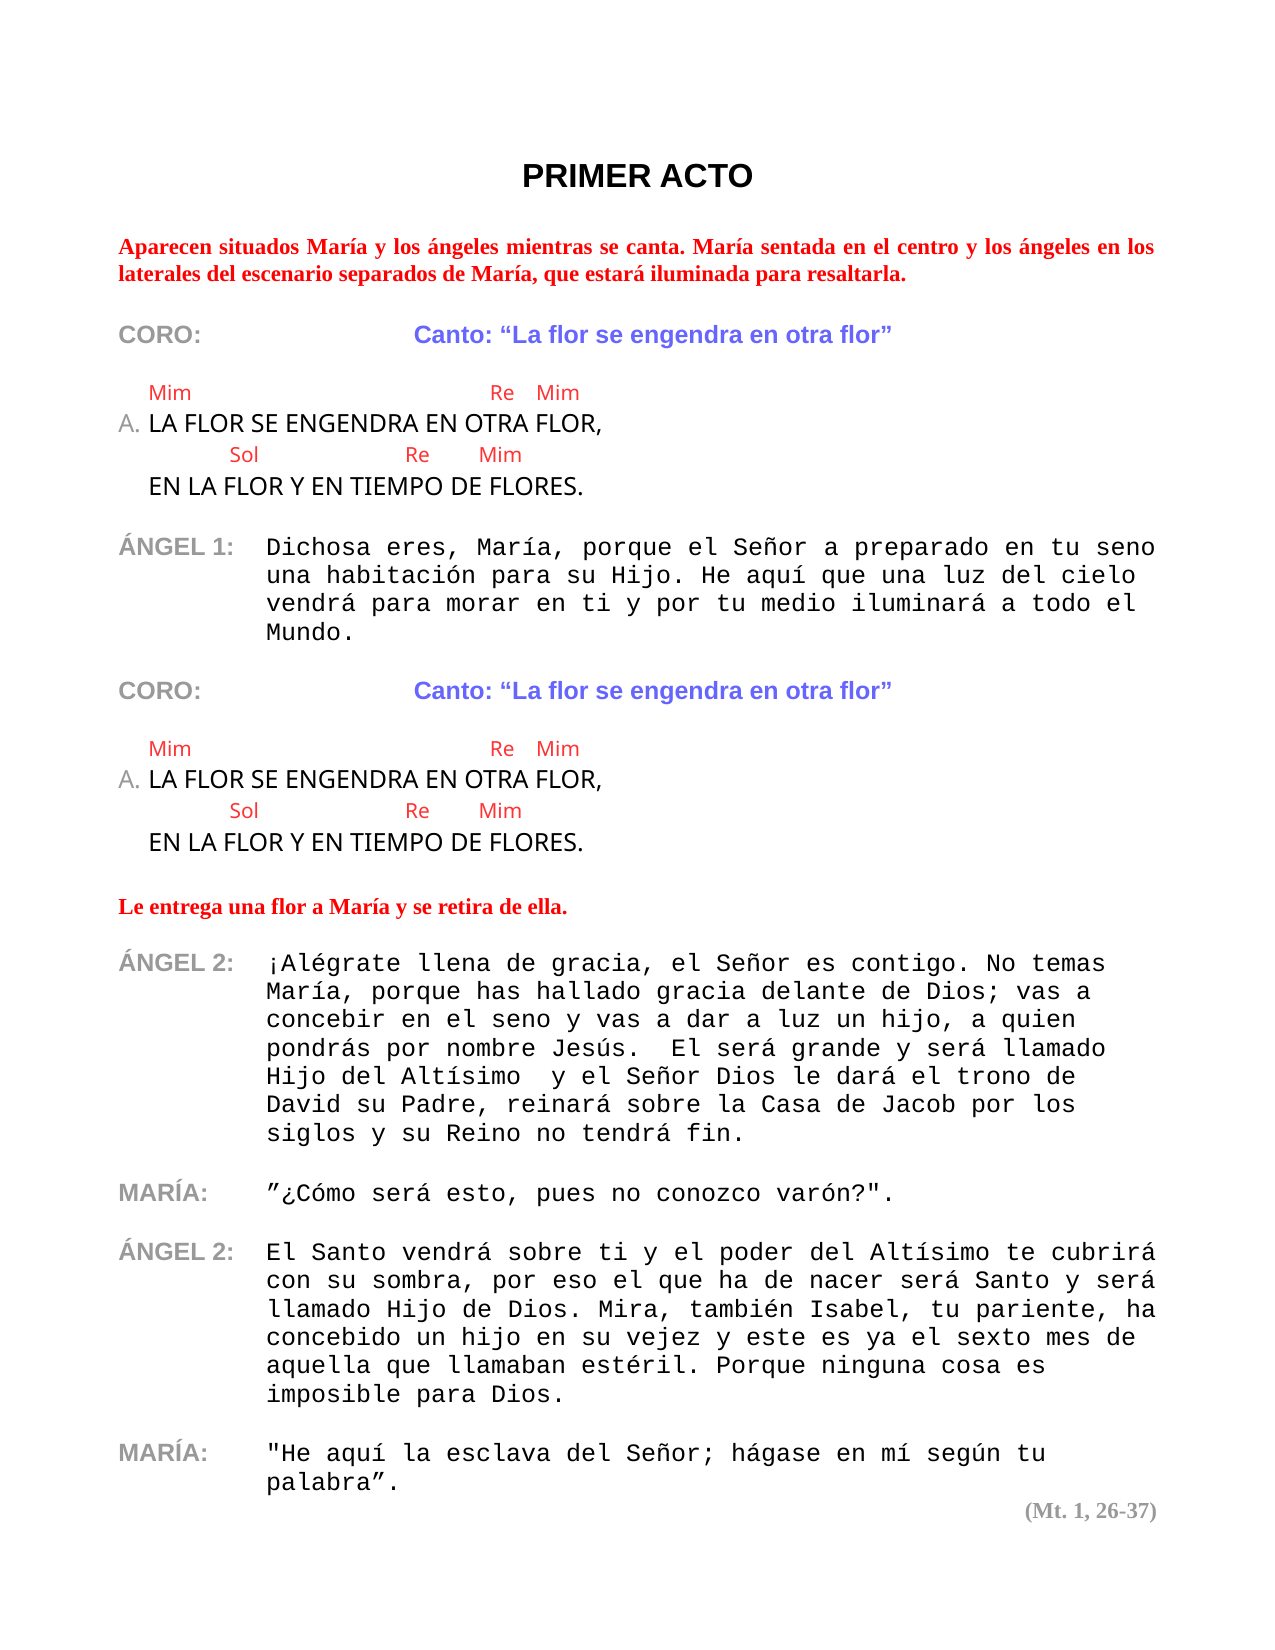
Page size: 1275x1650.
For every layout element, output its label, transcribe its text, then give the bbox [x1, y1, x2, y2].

text EN LA FLOR Y EN TIEMPO DE FLORES. [118, 824, 1157, 859]
text PRIMER ACTO [118, 157, 1157, 195]
text ÁNGEL 2: El Santo vendrá sobre ti y el poder del Altísimo te cubrirá con su sombra, por eso el que ha de nacer será Santo y será llamado Hijo de Dios. Mira, también Isabel, tu pariente, ha concebido un hijo en su vejez y este es ya el sexto mes de aquella que llamaban estéril. Porque ninguna cosa es imposible para Dios. [118, 1237, 1157, 1410]
text Sol Re Mim [118, 796, 1157, 824]
text MARÍA: "He aquí la esclava del Señor; hágase en mí según tu palabra”. [118, 1438, 1157, 1497]
text (Mt. 1, 26-37) [118, 1497, 1157, 1524]
text Mim Re Mim [118, 378, 1157, 406]
text Mim Re Mim [118, 734, 1157, 762]
text A. LA FLOR SE ENGENDRA EN OTRA FLOR, [118, 762, 1157, 796]
text CORO: Canto: “La flor se engendra en otra flor” [118, 320, 1157, 349]
text ÁNGEL 2: ¡Alégrate llena de gracia, el Señor es contigo. No temas María, porque has hallado gracia delante de Dios; vas a concebir en el seno y vas a dar a luz un hijo, a quien pondrás por nombre Jesús. El será grande y será llamado Hijo del Altísimo y el Señor Dios le dará el trono de David su Padre, reinará sobre la Casa de Jacob por los siglos y su Reino no tendrá fin. [118, 948, 1157, 1149]
text ÁNGEL 1: Dichosa eres, María, porque el Señor a preparado en tu seno una habitación para su Hijo. He aquí que una luz del cielo vendrá para morar en ti y por tu medio iluminará a todo el Mundo. [118, 531, 1157, 647]
text Aparecen situados María y los ángeles mientras se canta. María sentada en el centro y los ángeles en los laterales del escenario separados de María, que estará iluminada para resaltarla. [118, 233, 1157, 286]
text MARÍA: ”¿Cómo será esto, pues no conozco varón?". [118, 1177, 1157, 1208]
text CORO: Canto: “La flor se engendra en otra flor” [118, 676, 1157, 705]
text Sol Re Mim [118, 440, 1157, 469]
text A. LA FLOR SE ENGENDRA EN OTRA FLOR, [118, 406, 1157, 440]
text EN LA FLOR Y EN TIEMPO DE FLORES. [118, 469, 1157, 503]
text Le entrega una flor a María y se retira de ella. [118, 893, 1157, 919]
